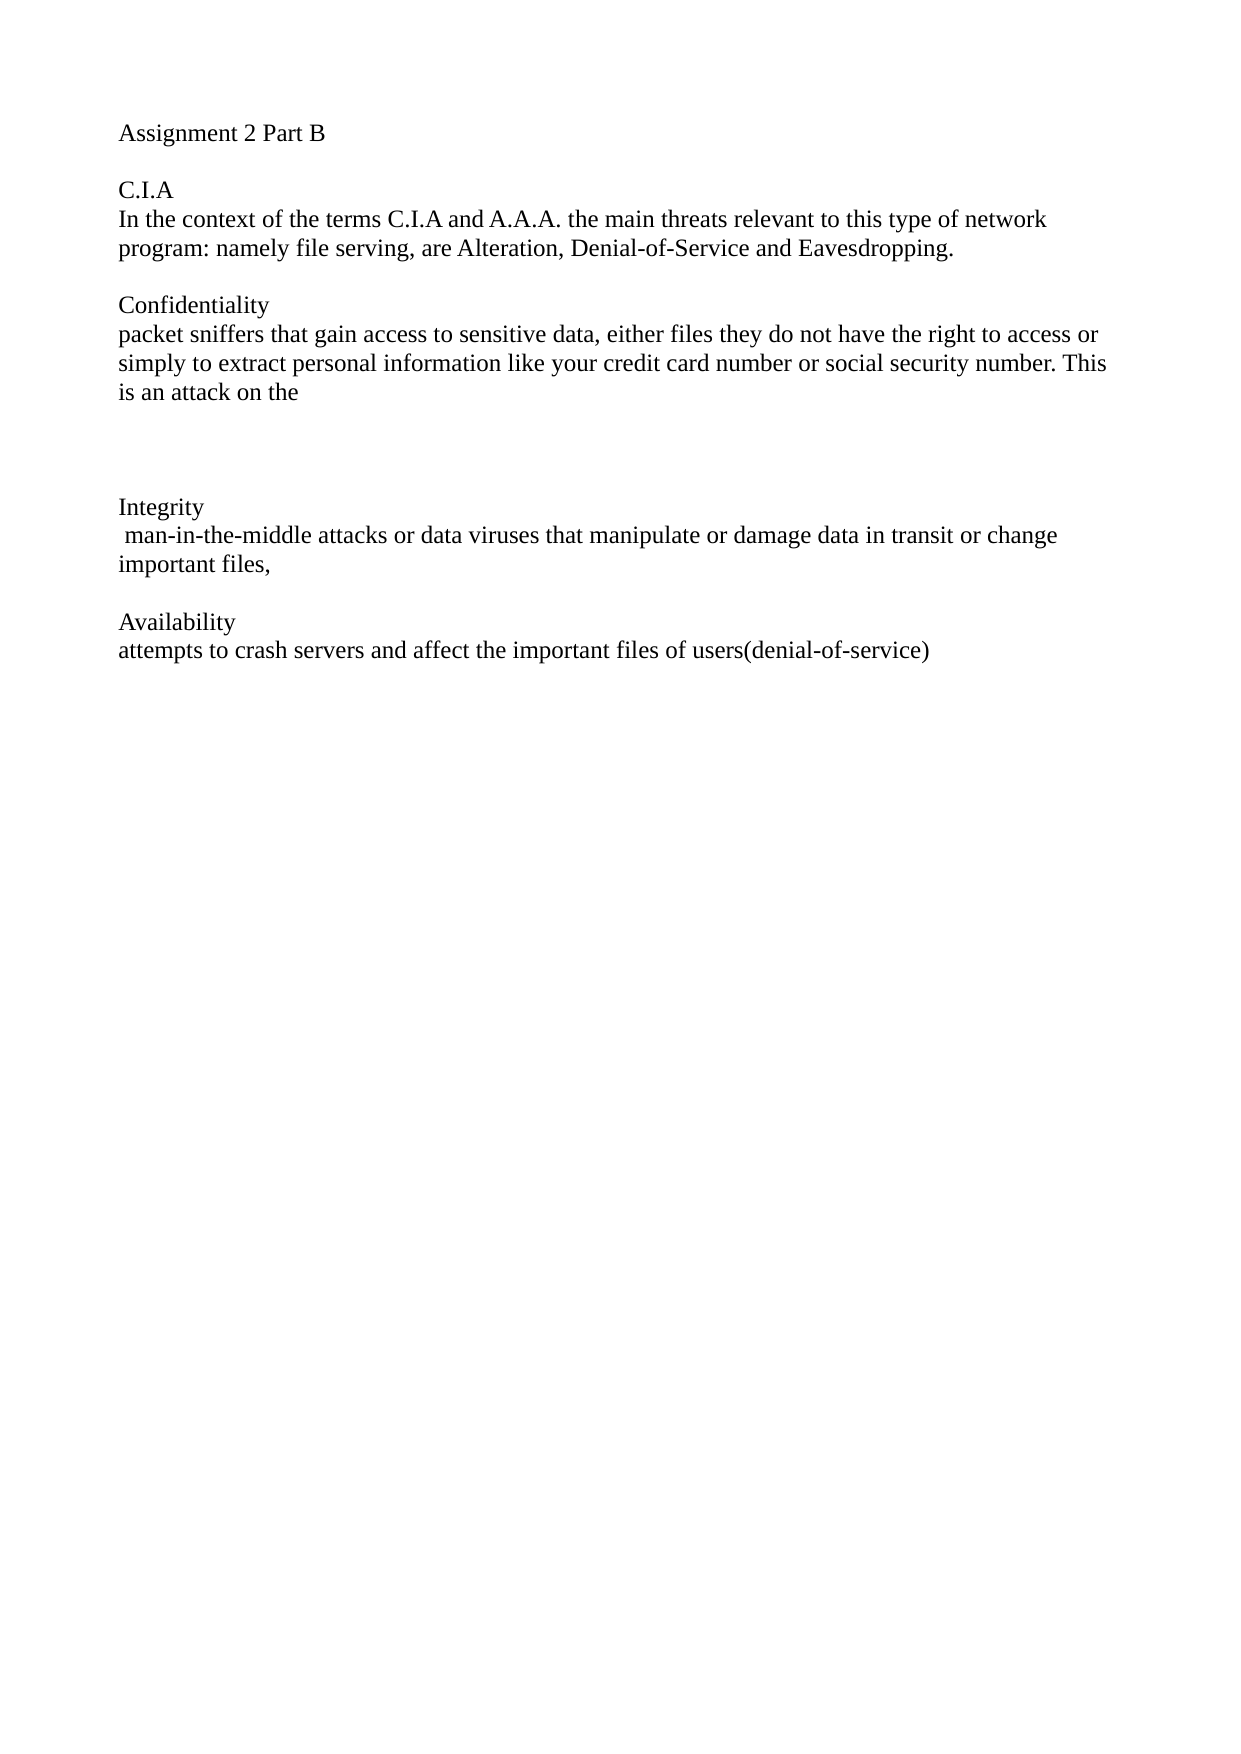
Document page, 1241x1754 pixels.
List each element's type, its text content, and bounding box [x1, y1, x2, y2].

text Confidentiality [118, 291, 1122, 319]
text Availability [118, 607, 1122, 636]
text attempts to crash servers and affect the important files of users(denial-of-service) [118, 636, 1122, 664]
text Assignment 2 Part B [118, 118, 1122, 147]
text man-in-the-middle attacks or data viruses that manipulate or damage data in transit or change important files, [118, 521, 1122, 578]
text In the context of the terms C.I.A and A.A.A. the main threats relevant to this type of network program: namely file serving, are Alteration, Denial-of-Service and Eavesdropping. [118, 204, 1122, 262]
text C.I.A [118, 176, 1122, 204]
text Integrity [118, 492, 1122, 521]
text packet sniffers that gain access to sensitive data, either files they do not have the right to access or simply to extract personal information like your credit card number or social security number. This is an attack on the [118, 319, 1122, 406]
